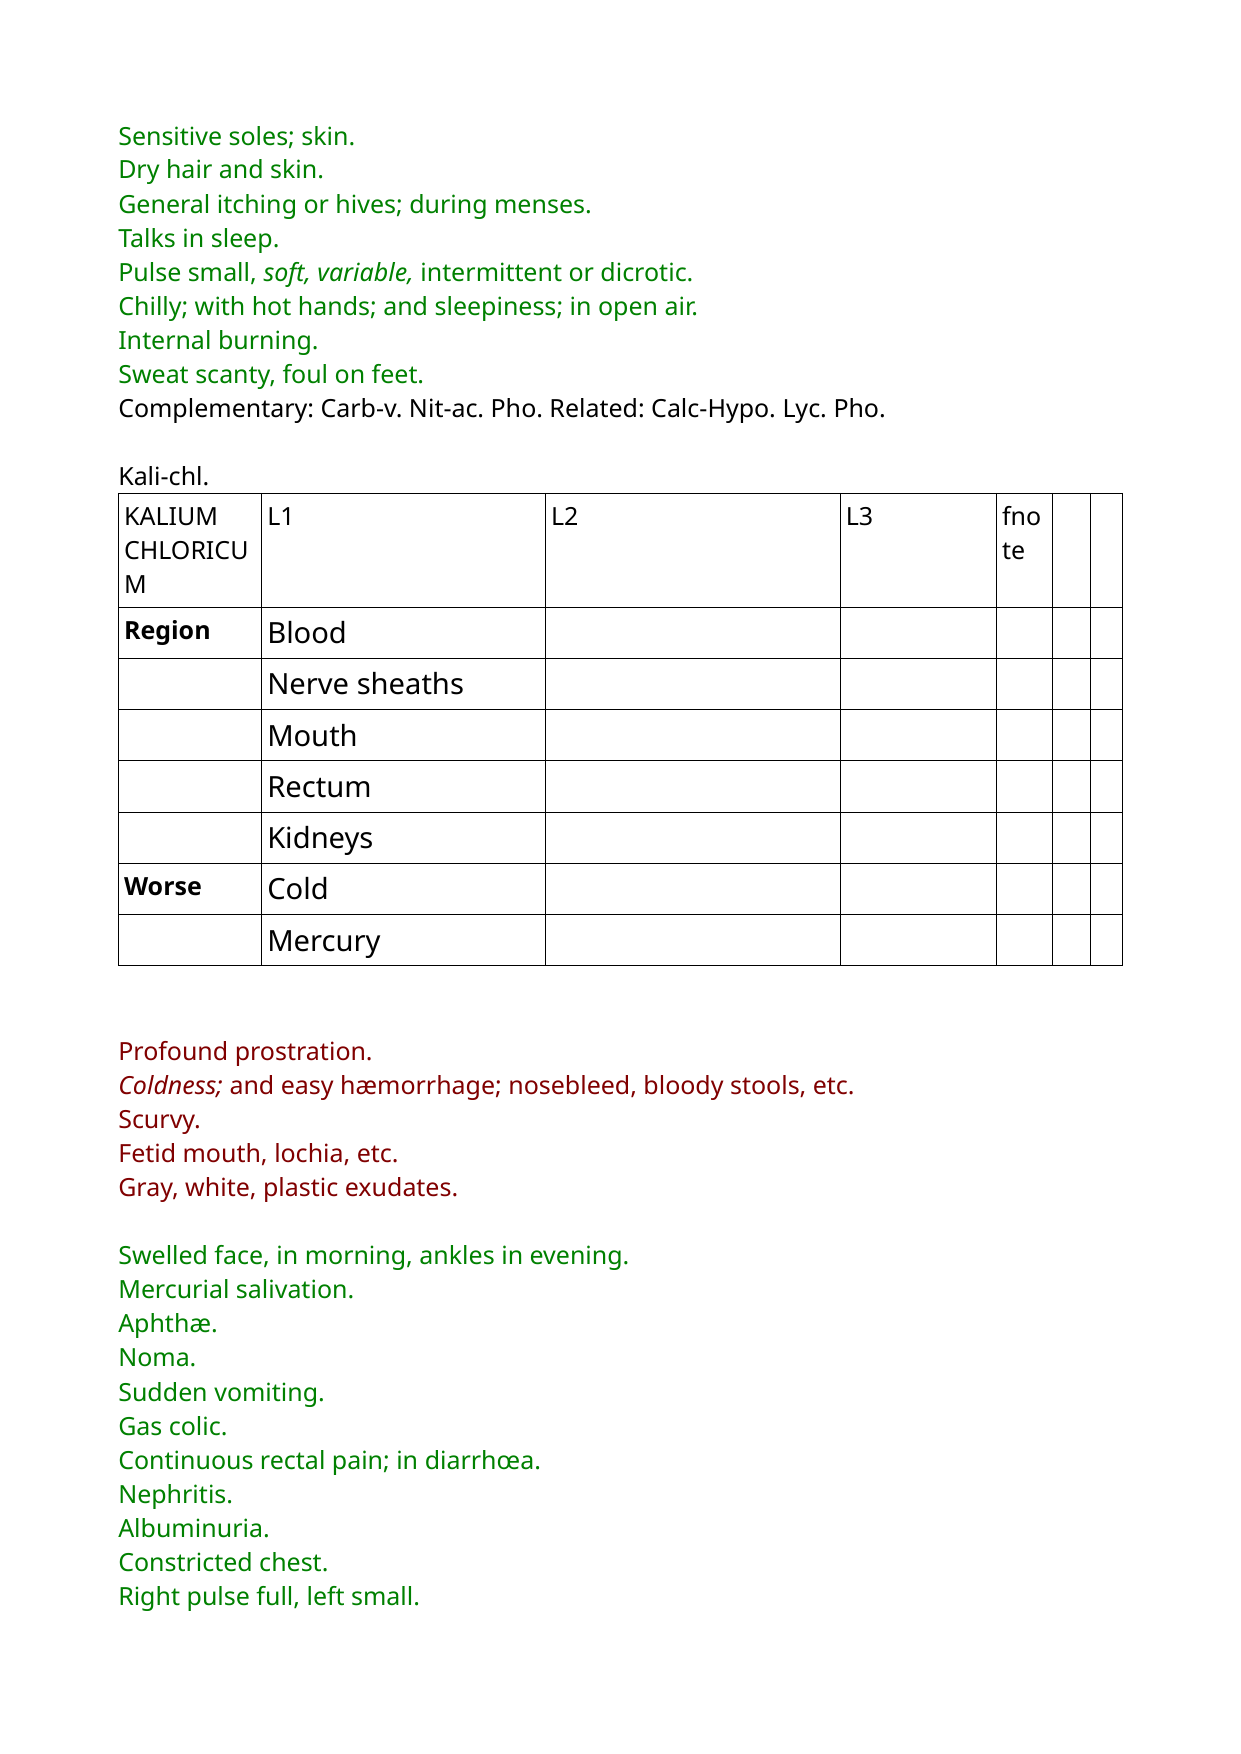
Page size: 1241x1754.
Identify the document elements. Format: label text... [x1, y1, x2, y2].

text Kali-chl. [118, 459, 1122, 493]
table_cell Cold [262, 864, 545, 914]
text Pulse small, soft, variable, intermittent or dicrotic. [118, 254, 1122, 288]
table_cell [841, 864, 996, 914]
table_cell [546, 761, 840, 812]
table_cell [1091, 659, 1122, 709]
text Gas colic. [118, 1408, 1122, 1442]
table_cell [119, 915, 261, 965]
table_cell [546, 659, 840, 709]
text Sensitive soles; skin. [118, 118, 1122, 152]
table_cell [841, 659, 996, 709]
table_cell [841, 813, 996, 863]
text Albuminuria. [118, 1510, 1122, 1544]
table_header [1091, 494, 1122, 607]
table_cell [1091, 915, 1122, 965]
text Swelled face, in morning, ankles in evening. [118, 1238, 1122, 1272]
table_cell [1053, 608, 1090, 658]
table_cell [997, 608, 1052, 658]
text Right pulse full, left small. [118, 1578, 1122, 1613]
text General itching or hives; during menses. [118, 186, 1122, 220]
text Sweat scanty, foul on feet. [118, 357, 1122, 391]
text Profound prostration. [118, 1033, 1122, 1068]
text Sudden vomiting. [118, 1374, 1122, 1408]
text Constricted chest. [118, 1544, 1122, 1578]
table_cell [546, 608, 840, 658]
table_header L2 [546, 494, 840, 607]
table_cell [997, 761, 1052, 812]
table_cell [997, 864, 1052, 914]
text Continuous rectal pain; in diarrhœa. [118, 1442, 1122, 1476]
table_header fnote [997, 494, 1052, 607]
table_cell [119, 813, 261, 863]
table_cell [546, 710, 840, 760]
text Aphthæ. [118, 1306, 1122, 1340]
text Gray, white, plastic exudates. [118, 1170, 1122, 1204]
table_cell [1053, 915, 1090, 965]
table_cell [997, 710, 1052, 760]
table_cell [119, 761, 261, 812]
table_cell [841, 915, 996, 965]
text Scurvy. [118, 1102, 1122, 1136]
text Mercurial salivation. [118, 1272, 1122, 1306]
table_cell Mouth [262, 710, 545, 760]
text Complementary: Carb-v. Nit-ac. Pho. Related: Calc-Hypo. Lyc. Pho. [118, 391, 1122, 425]
table_cell Region [119, 608, 261, 658]
table_cell [1091, 864, 1122, 914]
table_cell [1053, 761, 1090, 812]
table_header [1053, 494, 1090, 607]
text Nephritis. [118, 1476, 1122, 1510]
table_cell [841, 710, 996, 760]
table_cell [841, 608, 996, 658]
table_header L1 [262, 494, 545, 607]
table_cell [997, 915, 1052, 965]
table_cell [546, 864, 840, 914]
table_cell Mercury [262, 915, 545, 965]
text Fetid mouth, lochia, etc. [118, 1136, 1122, 1170]
text Dry hair and skin. [118, 152, 1122, 186]
text Internal burning. [118, 322, 1122, 357]
table_cell [1053, 659, 1090, 709]
table_cell [119, 710, 261, 760]
table_cell [1053, 710, 1090, 760]
table_cell [1091, 813, 1122, 863]
table_header L3 [841, 494, 996, 607]
table_cell [546, 915, 840, 965]
table_cell [997, 813, 1052, 863]
table_cell [841, 761, 996, 812]
text Coldness; and easy hæmorrhage; nosebleed, bloody stools, etc. [118, 1068, 1122, 1102]
table_cell Nerve sheaths [262, 659, 545, 709]
table_header KALIUM CHLORICUM [119, 494, 261, 607]
table_cell [997, 659, 1052, 709]
table_cell [1091, 761, 1122, 812]
text Chilly; with hot hands; and sleepiness; in open air. [118, 288, 1122, 322]
table_cell [1053, 813, 1090, 863]
table_cell Blood [262, 608, 545, 658]
text Talks in sleep. [118, 220, 1122, 254]
table_cell [546, 813, 840, 863]
table_cell [1091, 710, 1122, 760]
table_cell Rectum [262, 761, 545, 812]
table_cell Worse [119, 864, 261, 914]
text Noma. [118, 1340, 1122, 1374]
table_cell [1091, 608, 1122, 658]
table_cell [119, 659, 261, 709]
table_cell [1053, 864, 1090, 914]
table_cell Kidneys [262, 813, 545, 863]
